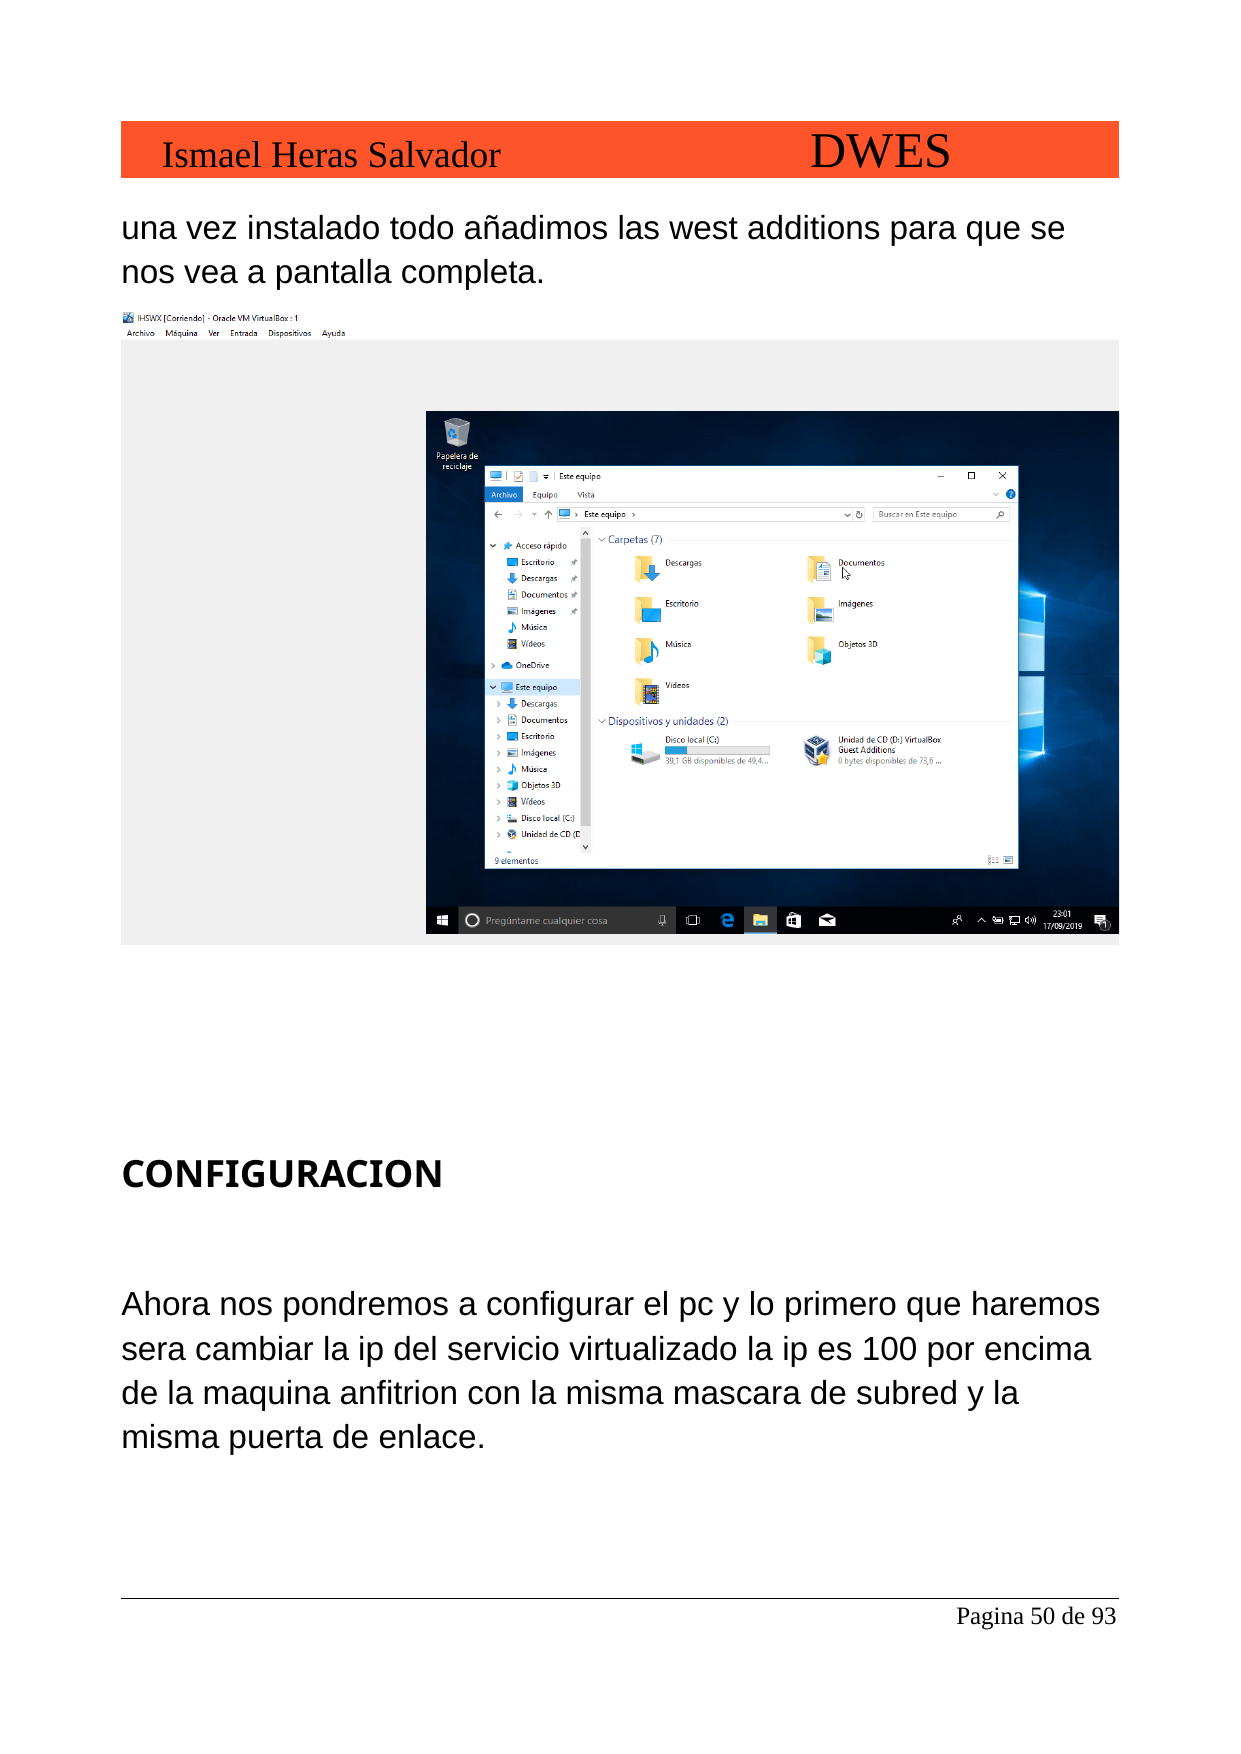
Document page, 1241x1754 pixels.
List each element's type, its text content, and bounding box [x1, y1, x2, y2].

picture [121, 311, 1120, 945]
text Ahora nos pondremos a configurar el pc y lo primero que haremos sera cambiar la ip del servicio virtualizado la ip es 100 por encima de la maquina anfitrion con la misma mascara de subred y la misma puerta de enlace. [121, 1284, 1119, 1455]
text una vez instalado todo añadimos las west additions para que se nos vea a pantalla completa. [121, 208, 1119, 291]
subtitle CONFIGURACION [121, 1148, 1119, 1199]
